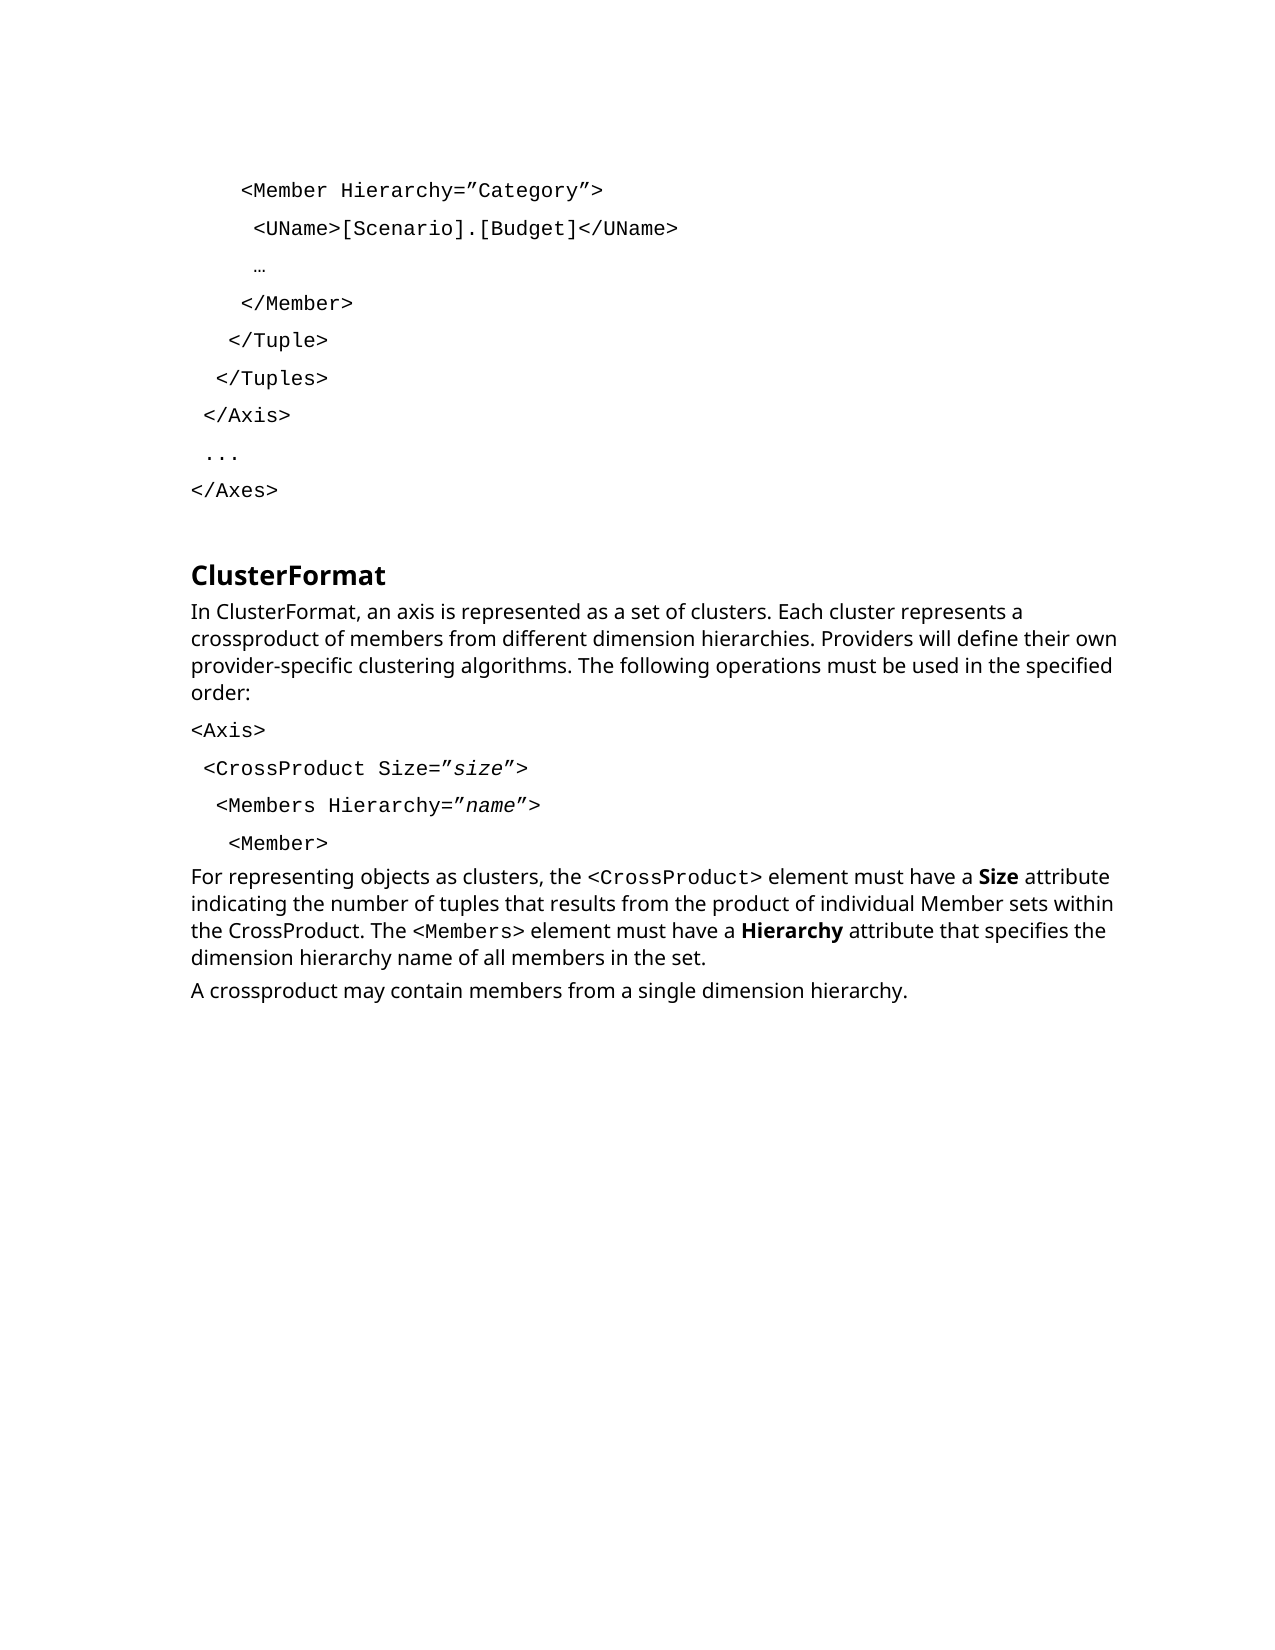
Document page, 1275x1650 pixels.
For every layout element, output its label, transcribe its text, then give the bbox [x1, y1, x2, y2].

text <Axis> [191, 712, 1128, 744]
text </Axis> [191, 398, 1128, 429]
text For representing objects as clusters, the <CrossProduct> element must have a Size attribute indicating the number of tuples that results from the product of individual Member sets within the CrossProduct. The <Members> element must have a Hierarchy attribute that specifies the dimension hierarchy name of all members in the set. [191, 862, 1128, 971]
text ... [191, 435, 1128, 467]
text <Member Hierarchy=”Category”> [191, 173, 1128, 204]
text <UName>[Scenario].[Budget]</UName> [191, 210, 1128, 242]
text <Members Hierarchy=”name”> [191, 787, 1128, 819]
text </Tuple> [191, 323, 1128, 354]
text <CrossProduct Size=”size”> [191, 750, 1128, 781]
text </Member> [191, 285, 1128, 317]
text … [191, 248, 1128, 279]
text <Member> [191, 825, 1128, 856]
text In ClusterFormat, an axis is represented as a set of clusters. Each cluster represents a crossproduct of members from different dimension hierarchies. Providers will define their own provider-specific clustering algorithms. The following operations must be used in the specified order: [191, 598, 1128, 706]
text </Tuples> [191, 360, 1128, 392]
text </Axes> [191, 473, 1128, 504]
text A crossproduct may contain members from a single dimension hierarchy. [191, 977, 1128, 1004]
subtitle ClusterFormat [191, 560, 1128, 592]
